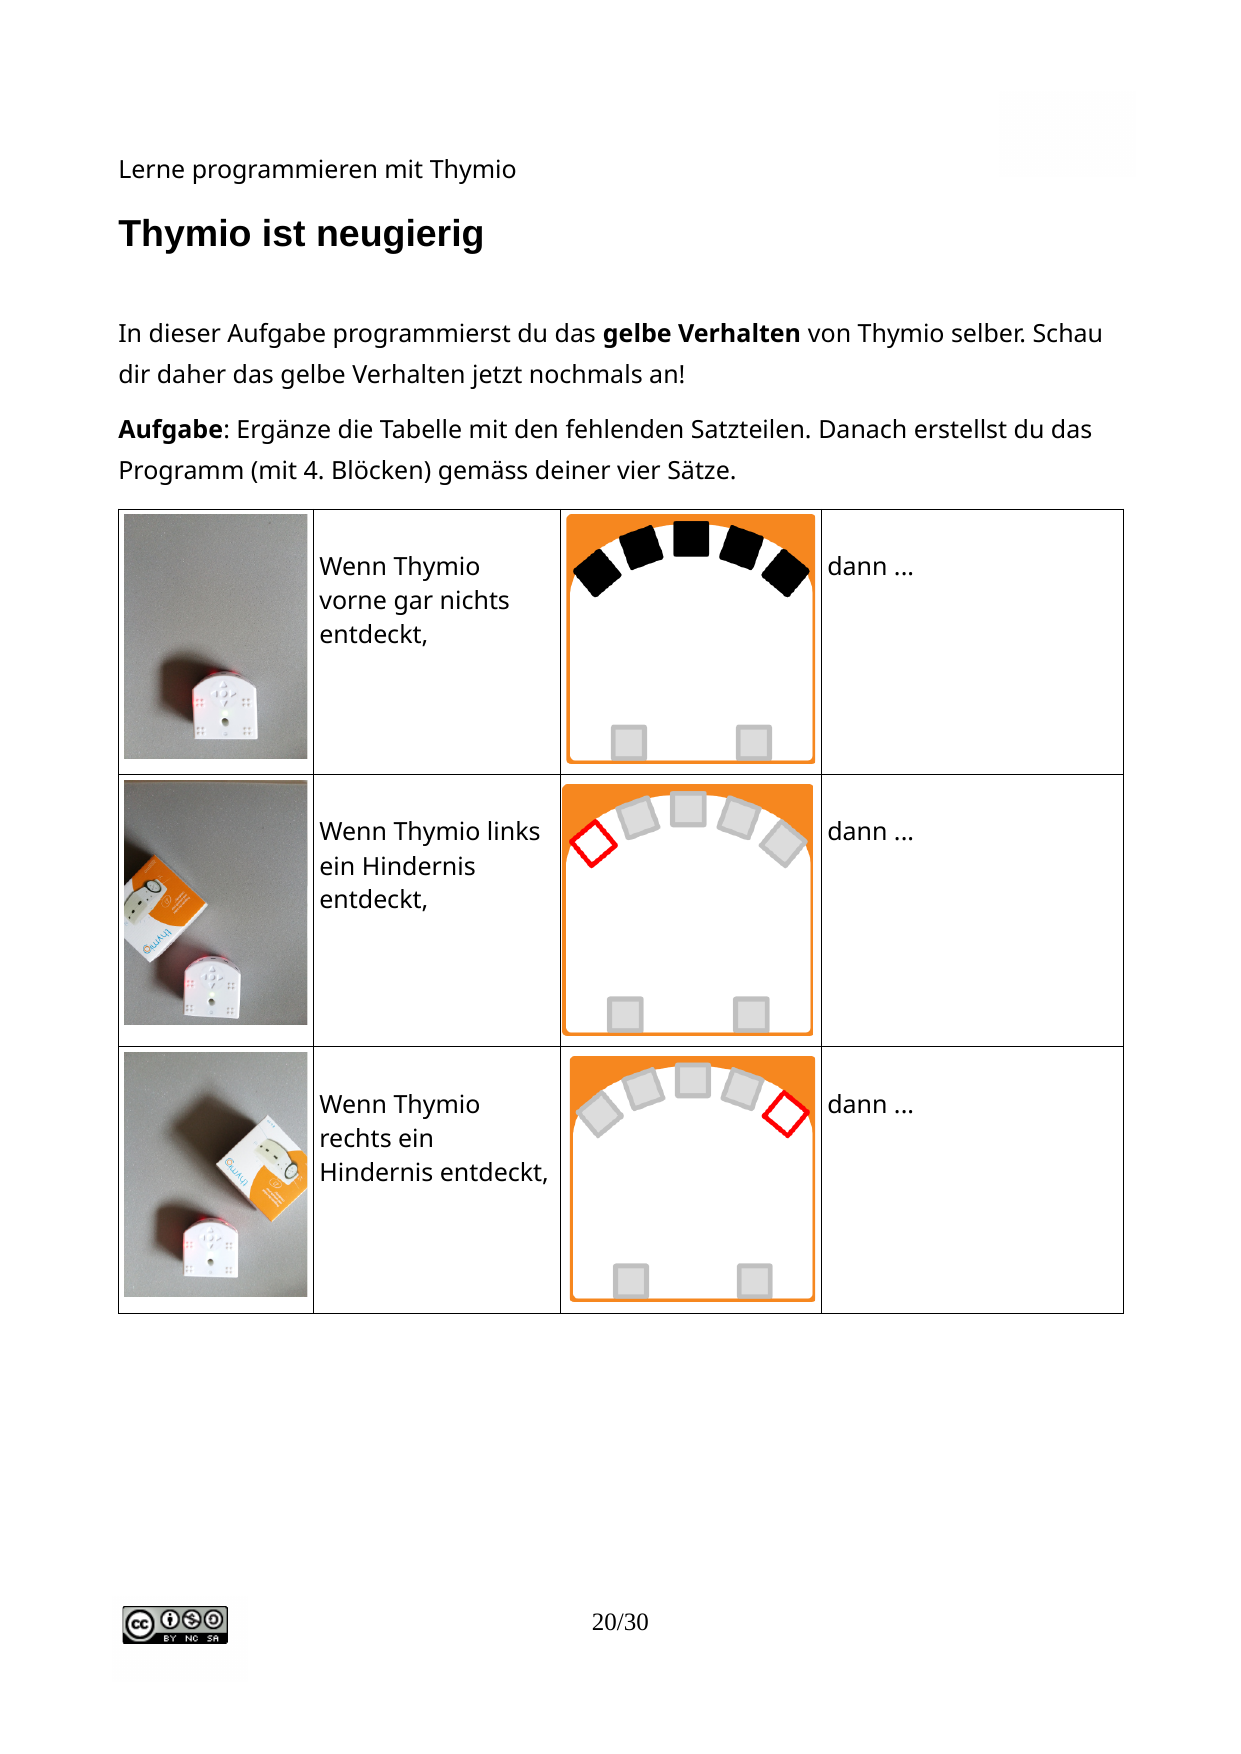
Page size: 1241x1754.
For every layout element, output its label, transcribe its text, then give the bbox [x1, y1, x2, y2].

picture [124, 1052, 308, 1297]
table_header [816, 515, 821, 763]
table_cell Wenn Thymio rechts ein Hindernis entdeckt, [314, 1047, 560, 1313]
table_header [119, 510, 313, 514]
text Aufgabe: Ergänze die Tabelle mit den fehlenden Satzteilen. Danach erstellst du das Programm (mit 4. Blöcken) gemäss deiner vier Sätze. [118, 412, 1122, 487]
table_cell [119, 1053, 313, 1313]
table_cell dann ... [822, 1047, 1123, 1313]
table_header Wenn Thymio vorne gar nichts entdeckt, [314, 510, 560, 774]
picture [569, 1056, 816, 1302]
table_cell [561, 1047, 821, 1313]
picture [566, 514, 816, 764]
table_header [561, 764, 821, 774]
text In dieser Aufgabe programmierst du das gelbe Verhalten von Thymio selber. Schau dir daher das gelbe Verhalten jetzt nochmals an! [118, 316, 1122, 391]
picture [124, 780, 308, 1025]
table_cell [119, 775, 313, 1046]
picture [112, 1596, 249, 1682]
table_cell [119, 1047, 313, 1052]
table_header [561, 510, 821, 514]
table_cell dann ... [822, 775, 1123, 1046]
picture [999, 91, 1136, 177]
table_cell [561, 775, 821, 1046]
table_header [119, 515, 313, 774]
subtitle Thymio ist neugierig [118, 211, 1122, 254]
table_header [561, 515, 566, 763]
picture [562, 784, 813, 1036]
table_cell Wenn Thymio links ein Hindernis entdeckt, [314, 775, 560, 1046]
table_header dann ... [822, 510, 1123, 774]
picture [124, 514, 308, 759]
